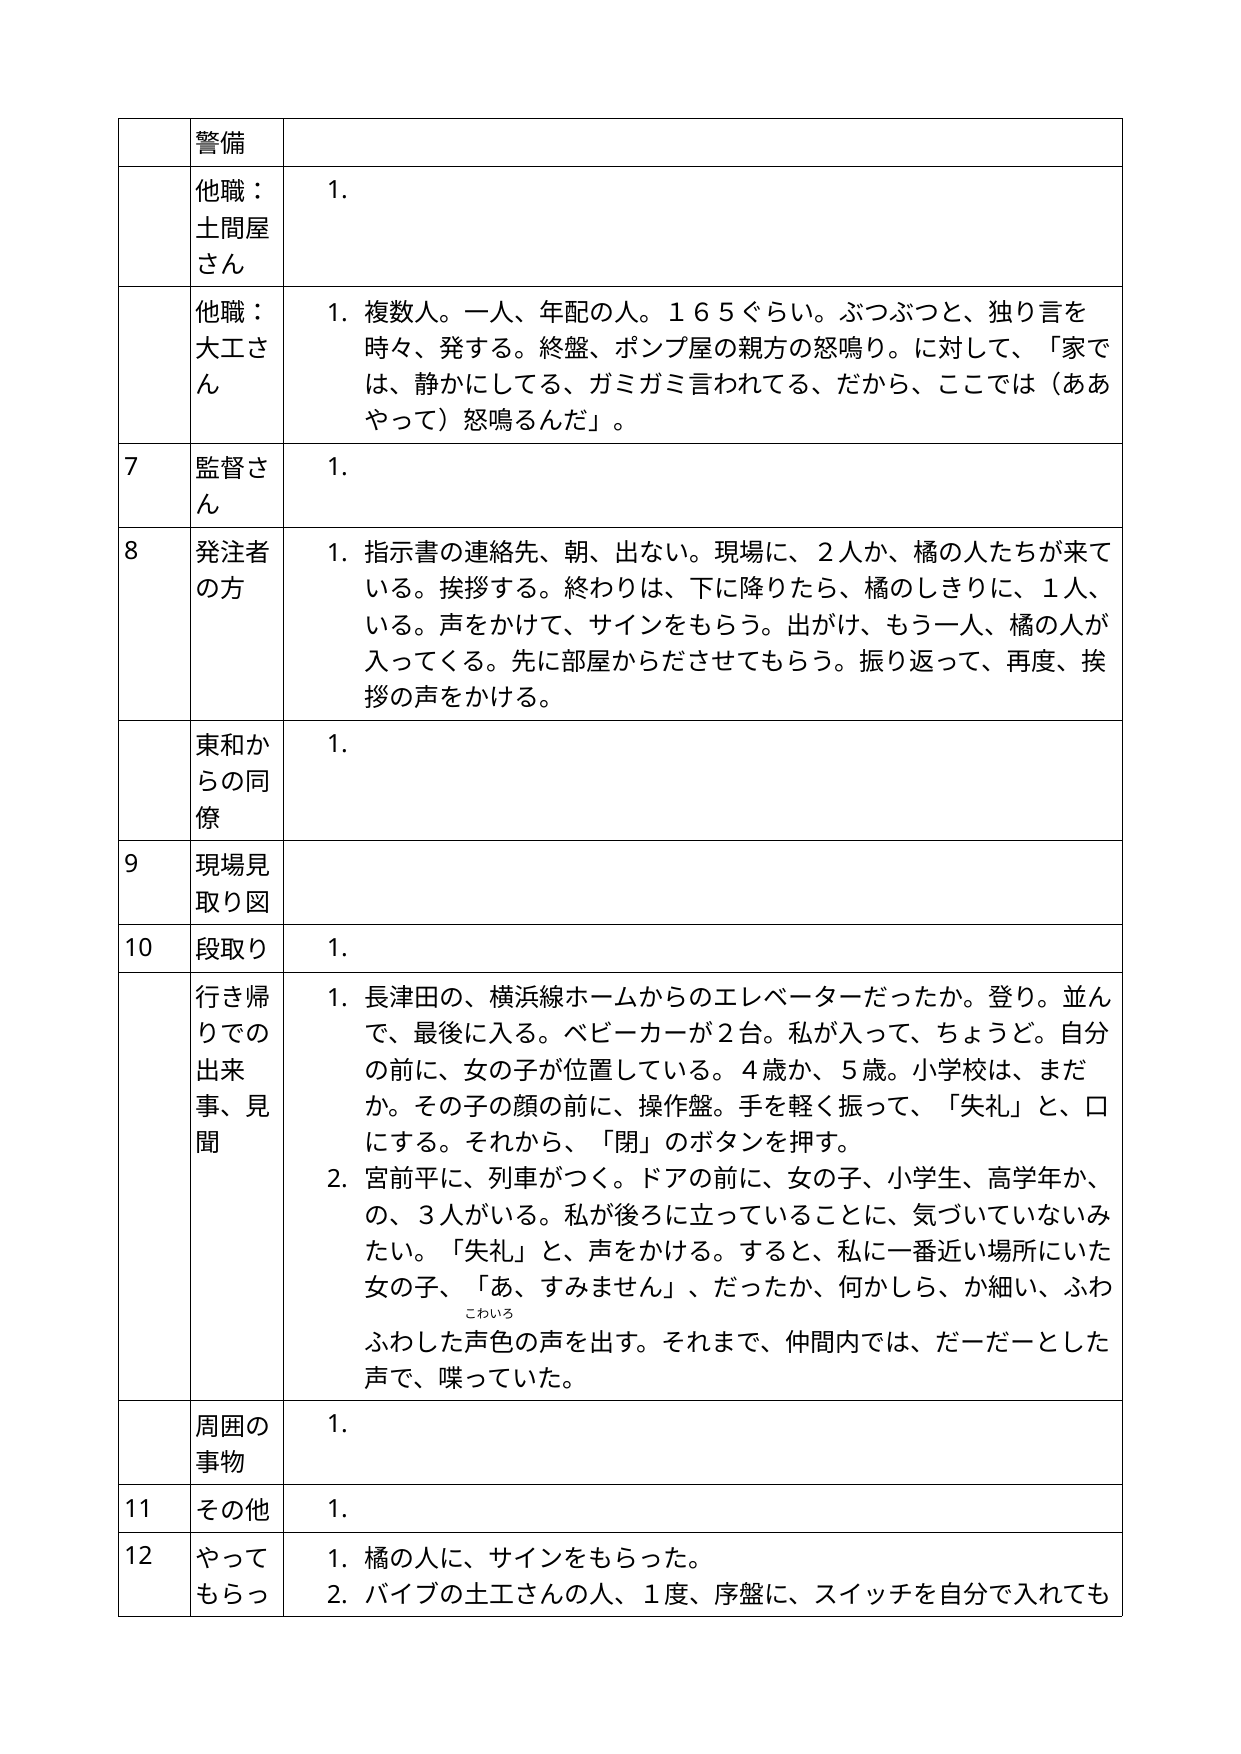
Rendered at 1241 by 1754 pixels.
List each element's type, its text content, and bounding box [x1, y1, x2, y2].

table_cell [119, 287, 190, 443]
table_cell 東和からの同僚 [191, 721, 283, 840]
table_cell 現場見取り図 [191, 841, 283, 924]
table_cell [284, 1485, 1122, 1532]
table_cell [119, 1401, 190, 1484]
table_cell その他 [191, 1485, 283, 1532]
table_cell 12 [119, 1533, 190, 1616]
table_cell 長津田の、横浜線ホームからのエレベーターだったか。登り。並んで、最後に入る。ベビーカーが２台。私が入って、ちょうど。自分の前に、女の子が位置している。４歳か、５歳。小学校は、まだか。その子の顔の前に、操作盤。手を軽く振って、「失礼」と、口にする。それから、「閉」のボタンを押す。 宮前平に、列車がつく。ドアの前に、女の子、小学生、高学年か、の、３人がいる。私が後ろに立っていることに、気づいていないみたい。「失礼」と、声をかける。すると、私に一番近い場所にいた女の子、「あ、すみません」、だったか、何かしら、か細い、ふわふわした声色こわいろの声を出す。それまで、仲間内では、だーだーとした声で、喋っていた。 [284, 973, 1122, 1400]
table_cell [284, 721, 1122, 840]
table_cell [119, 167, 190, 286]
table_cell 警備 [191, 119, 283, 166]
table_cell 8 [119, 528, 190, 720]
table_cell [284, 444, 1122, 527]
table_cell 他職：大工さん [191, 287, 283, 443]
table_cell 発注者の方 [191, 528, 283, 720]
table_cell 7 [119, 444, 190, 527]
table_cell [119, 119, 190, 166]
table_cell 指示書の連絡先、朝、出ない。現場に、２人か、橘の人たちが来ている。挨拶する。終わりは、下に降りたら、橘のしきりに、１人、いる。声をかけて、サインをもらう。出がけ、もう一人、橘の人が入ってくる。先に部屋からださせてもらう。振り返って、再度、挨拶の声をかける。 [284, 528, 1122, 720]
table_cell 周囲の事物 [191, 1401, 283, 1484]
table_cell [284, 841, 1122, 924]
table_cell [119, 721, 190, 840]
table_cell 9 [119, 841, 190, 924]
table_cell やってもらっ [191, 1533, 283, 1616]
table_cell [284, 119, 1122, 166]
table_cell 段取り [191, 925, 283, 972]
table_cell 11 [119, 1485, 190, 1532]
table_cell 10 [119, 925, 190, 972]
table_cell 行き帰りでの出来事、見聞 [191, 973, 283, 1400]
table_cell 橘の人に、サインをもらった。 バイブの土工さんの人、１度、序盤に、スイッチを自分で入れても [284, 1533, 1122, 1616]
table_cell 監督さん [191, 444, 283, 527]
table_cell [284, 1401, 1122, 1484]
table_cell [284, 925, 1122, 972]
table_cell [119, 973, 190, 1400]
table_cell 複数人。一人、年配の人。１６５ぐらい。ぶつぶつと、独り言を時々、発する。終盤、ポンプ屋の親方の怒鳴り。に対して、「家では、静かにしてる、ガミガミ言われてる、だから、ここでは（ああやって）怒鳴るんだ」。 [284, 287, 1122, 443]
table_cell 他職：土間屋さん [191, 167, 283, 286]
table_cell [284, 167, 1122, 286]
